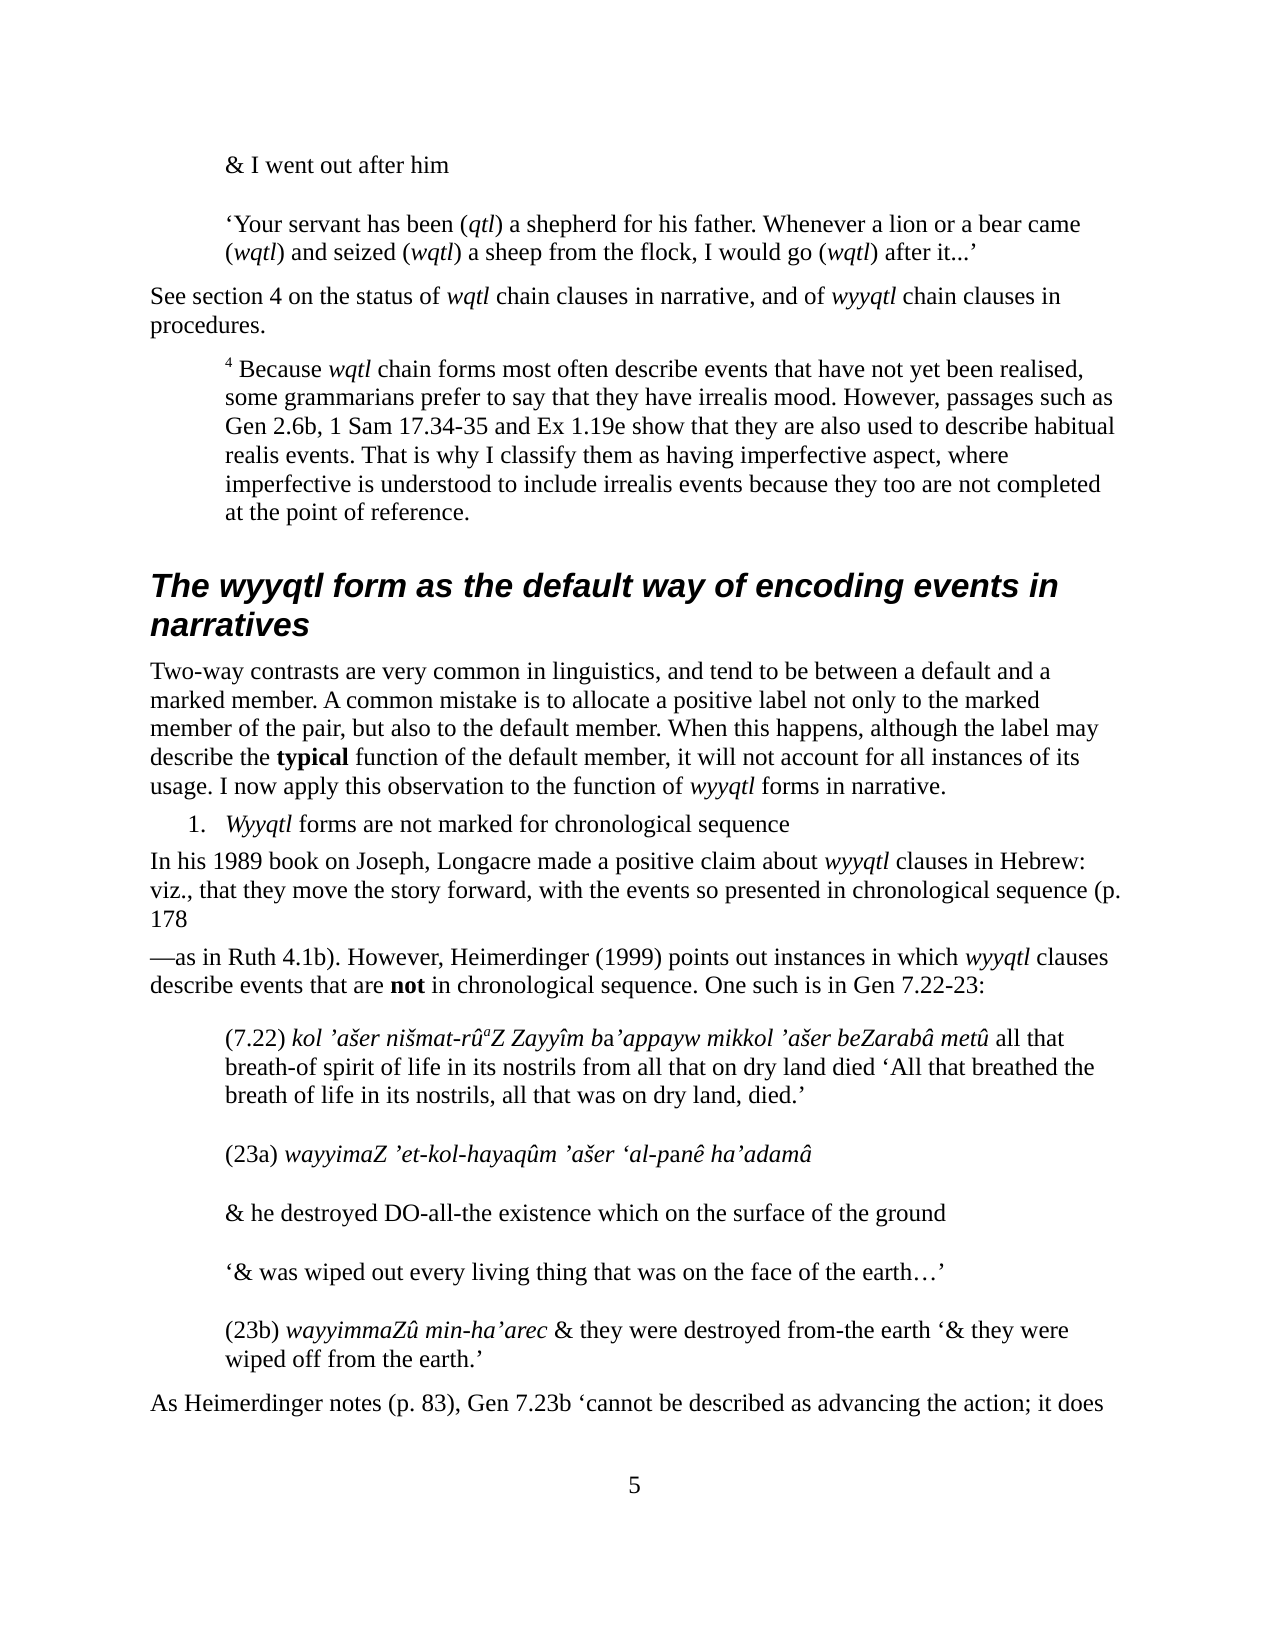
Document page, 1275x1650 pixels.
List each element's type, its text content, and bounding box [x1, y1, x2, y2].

text See section 4 on the status of wqtl chain clauses in narrative, and of wyyqtl chain clauses in procedures. [150, 281, 1125, 339]
subtitle The wyyqtl form as the default way of encoding events in narratives [150, 566, 1125, 643]
text & he destroyed DO-all-the existence which on the surface of the ground [225, 1198, 1125, 1227]
list Wyyqtl forms are not marked for chronological sequence [187, 809, 1125, 837]
text (7.22) kol ’ašer nišmat-rûaZ Zayyîm ba’appayw mikkol ’ašer beZarabâ metû all that breath-of spirit of life in its nostrils from all that on dry land died ‘All that breathed the breath of life in its nostrils, all that was on dry land, died.’ [225, 1023, 1125, 1109]
text & I went out after him [225, 150, 1125, 179]
text As Heimerdinger notes (p. 83), Gen 7.23b ‘cannot be described as advancing the action; it does [150, 1388, 1125, 1417]
text Two-way contrasts are very common in linguistics, and tend to be between a default and a marked member. A common mistake is to allocate a positive label not only to the marked member of the pair, but also to the default member. When this happens, although the label may describe the typical function of the default member, it will not account for all instances of its usage. I now apply this observation to the function of wyyqtl forms in narrative. [150, 656, 1125, 800]
text 4 Because wqtl chain forms most often describe events that have not yet been realised, some grammarians prefer to say that they have irrealis mood. However, passages such as Gen 2.6b, 1 Sam 17.34-35 and Ex 1.19e show that they are also used to describe habitual realis events. That is why I classify them as having imperfective aspect, where imperfective is understood to include irrealis events because they too are not completed at the point of reference. [225, 354, 1125, 526]
text (23a) wayyimaZ ’et-kol-hayaqûm ’ašer ‘al-panê ha’adamâ [225, 1139, 1125, 1168]
text —as in Ruth 4.1b). However, Heimerdinger (1999) points out instances in which wyyqtl clauses describe events that are not in chronological sequence. One such is in Gen 7.22-23: [150, 942, 1125, 999]
text ‘& was wiped out every living thing that was on the face of the earth…’ [225, 1257, 1125, 1286]
text (23b) wayyimmaZû min-ha’arec & they were destroyed from-the earth ‘& they were wiped off from the earth.’ [225, 1316, 1125, 1373]
text In his 1989 book on Joseph, Longacre made a positive claim about wyyqtl clauses in Hebrew: viz., that they move the story forward, with the events so presented in chronological sequence (p. 178 [150, 846, 1125, 933]
text ‘Your servant has been (qtl) a shepherd for his father. Whenever a lion or a bear came (wqtl) and seized (wqtl) a sheep from the flock, I would go (wqtl) after it...’ [225, 209, 1125, 266]
